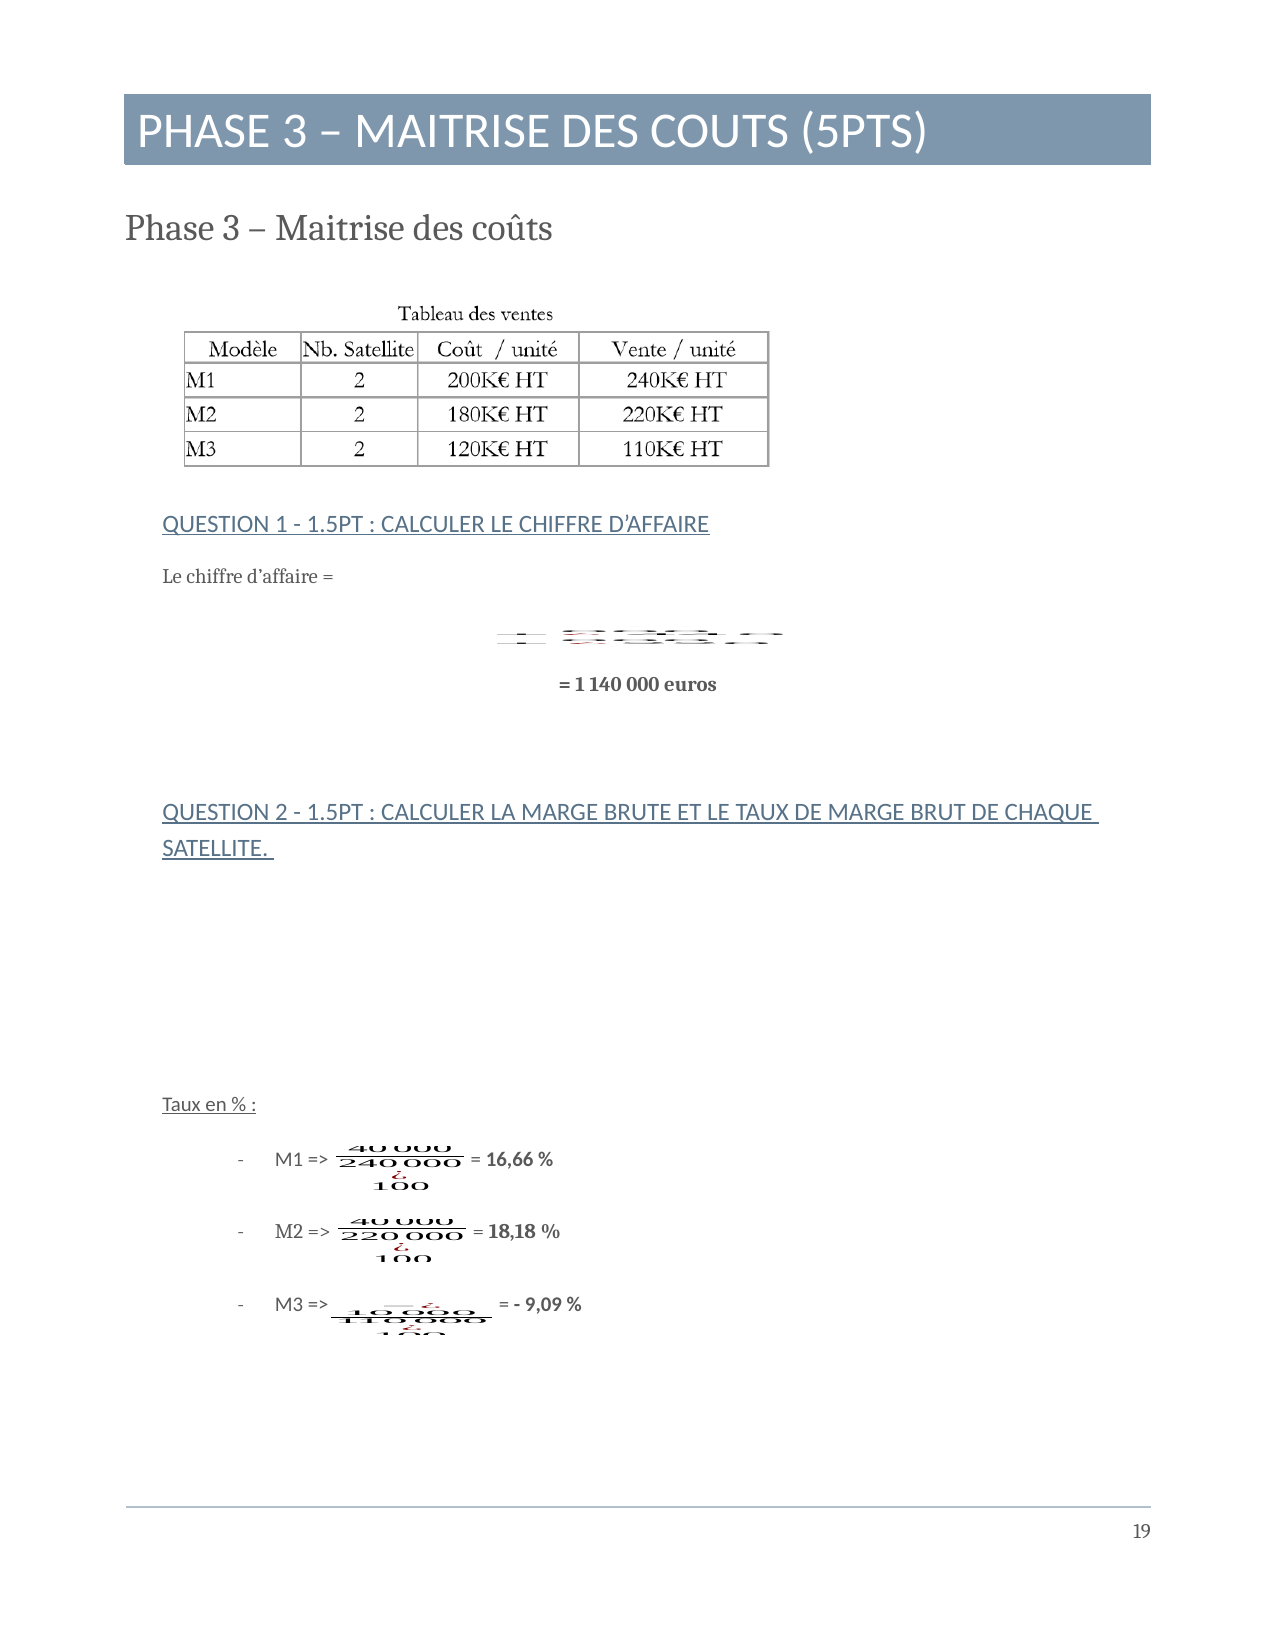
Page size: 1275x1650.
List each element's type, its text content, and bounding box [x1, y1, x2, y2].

list M3 => = - 9,09 % [237, 1288, 1113, 1334]
text = 1 140 000 euros [162, 673, 1113, 697]
list M2 => = 18,18 % [237, 1215, 1113, 1262]
text Question 1 - 1.5pt : Calculer le chiffre d’affaire [162, 508, 1113, 538]
list M1 => = 16,66 % [237, 1142, 1113, 1189]
subtitle Phase 3 – Maitrise des coûts [124, 207, 1151, 250]
text Le chiffre d’affaire = [162, 565, 1113, 596]
text Taux en % : [162, 1091, 1113, 1117]
text Question 2 - 1.5pt : Calculer la marge brute et le taux de marge brut de chaque satellite. [162, 796, 1113, 863]
